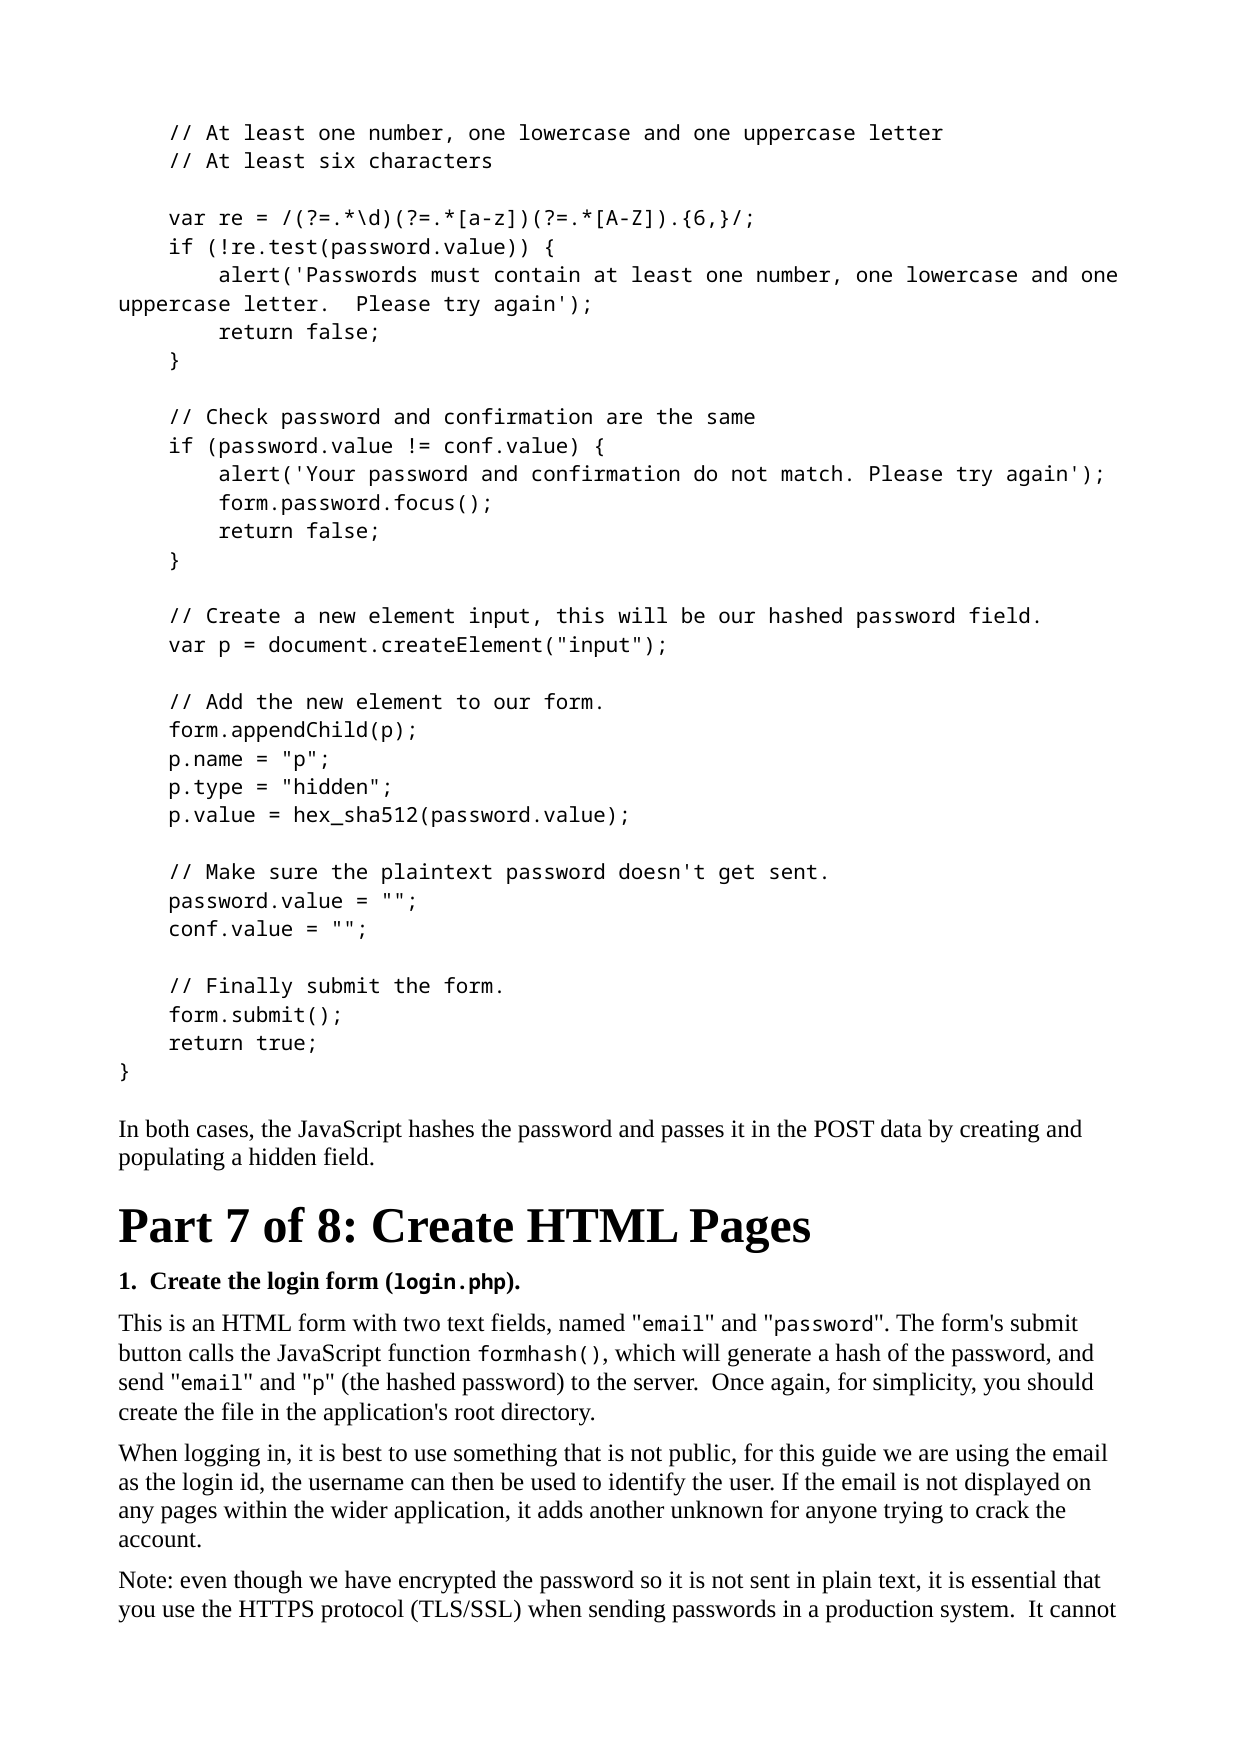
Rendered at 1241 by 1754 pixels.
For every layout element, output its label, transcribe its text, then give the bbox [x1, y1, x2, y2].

text // At least one number, one lowercase and one uppercase letter [118, 118, 1122, 147]
text // Finally submit the form. [118, 971, 1122, 1000]
text return false; [118, 317, 1122, 346]
text 1. Create the login form (login.php). [118, 1266, 1122, 1296]
text Note: even though we have encrypted the password so it is not sent in plain text, it is essential that you use the HTTPS protocol (TLS/SSL) when sending passwords in a production system. It cannot [118, 1565, 1122, 1623]
text // Check password and confirmation are the same [118, 402, 1122, 431]
text if (!re.test(password.value)) { [118, 232, 1122, 260]
text var p = document.createElement("input"); [118, 630, 1122, 658]
text if (password.value != conf.value) { [118, 431, 1122, 459]
text p.value = hex_sha512(password.value); [118, 801, 1122, 829]
text This is an HTML form with two text fields, named "email" and "password". The form's submit button calls the JavaScript function formhash(), which will generate a hash of the password, and send "email" and "p" (the hashed password) to the server. Once again, for simplicity, you should create the file in the application's root directory. [118, 1308, 1122, 1425]
text form.password.focus(); [118, 488, 1122, 516]
text // Create a new element input, this will be our hashed password field. [118, 602, 1122, 630]
text } [118, 545, 1122, 573]
text form.appendChild(p); [118, 715, 1122, 744]
text return false; [118, 516, 1122, 545]
text // Add the new element to our form. [118, 687, 1122, 715]
text conf.value = ""; [118, 914, 1122, 943]
text When logging in, it is best to use something that is not public, for this guide we are using the email as the login id, the username can then be used to identify the user. If the email is not displayed on any pages within the wider application, it adds another unknown for anyone trying to crack the account. [118, 1438, 1122, 1553]
text p.type = "hidden"; [118, 772, 1122, 801]
text } [118, 346, 1122, 374]
subtitle Part 7 of 8: Create HTML Pages [118, 1196, 1122, 1254]
text p.name = "p"; [118, 744, 1122, 772]
text alert('Passwords must contain at least one number, one lowercase and one uppercase letter. Please try again'); [118, 260, 1122, 317]
text var re = /(?=.*\d)(?=.*[a-z])(?=.*[A-Z]).{6,}/; [118, 203, 1122, 232]
text password.value = ""; [118, 886, 1122, 914]
text // Make sure the plaintext password doesn't get sent. [118, 857, 1122, 886]
text return true; [118, 1028, 1122, 1057]
text } [118, 1057, 1122, 1085]
text // At least six characters [118, 147, 1122, 175]
text alert('Your password and confirmation do not match. Please try again'); [118, 459, 1122, 488]
text In both cases, the JavaScript hashes the password and passes it in the POST data by creating and populating a hidden field. [118, 1114, 1122, 1171]
text form.submit(); [118, 1000, 1122, 1028]
